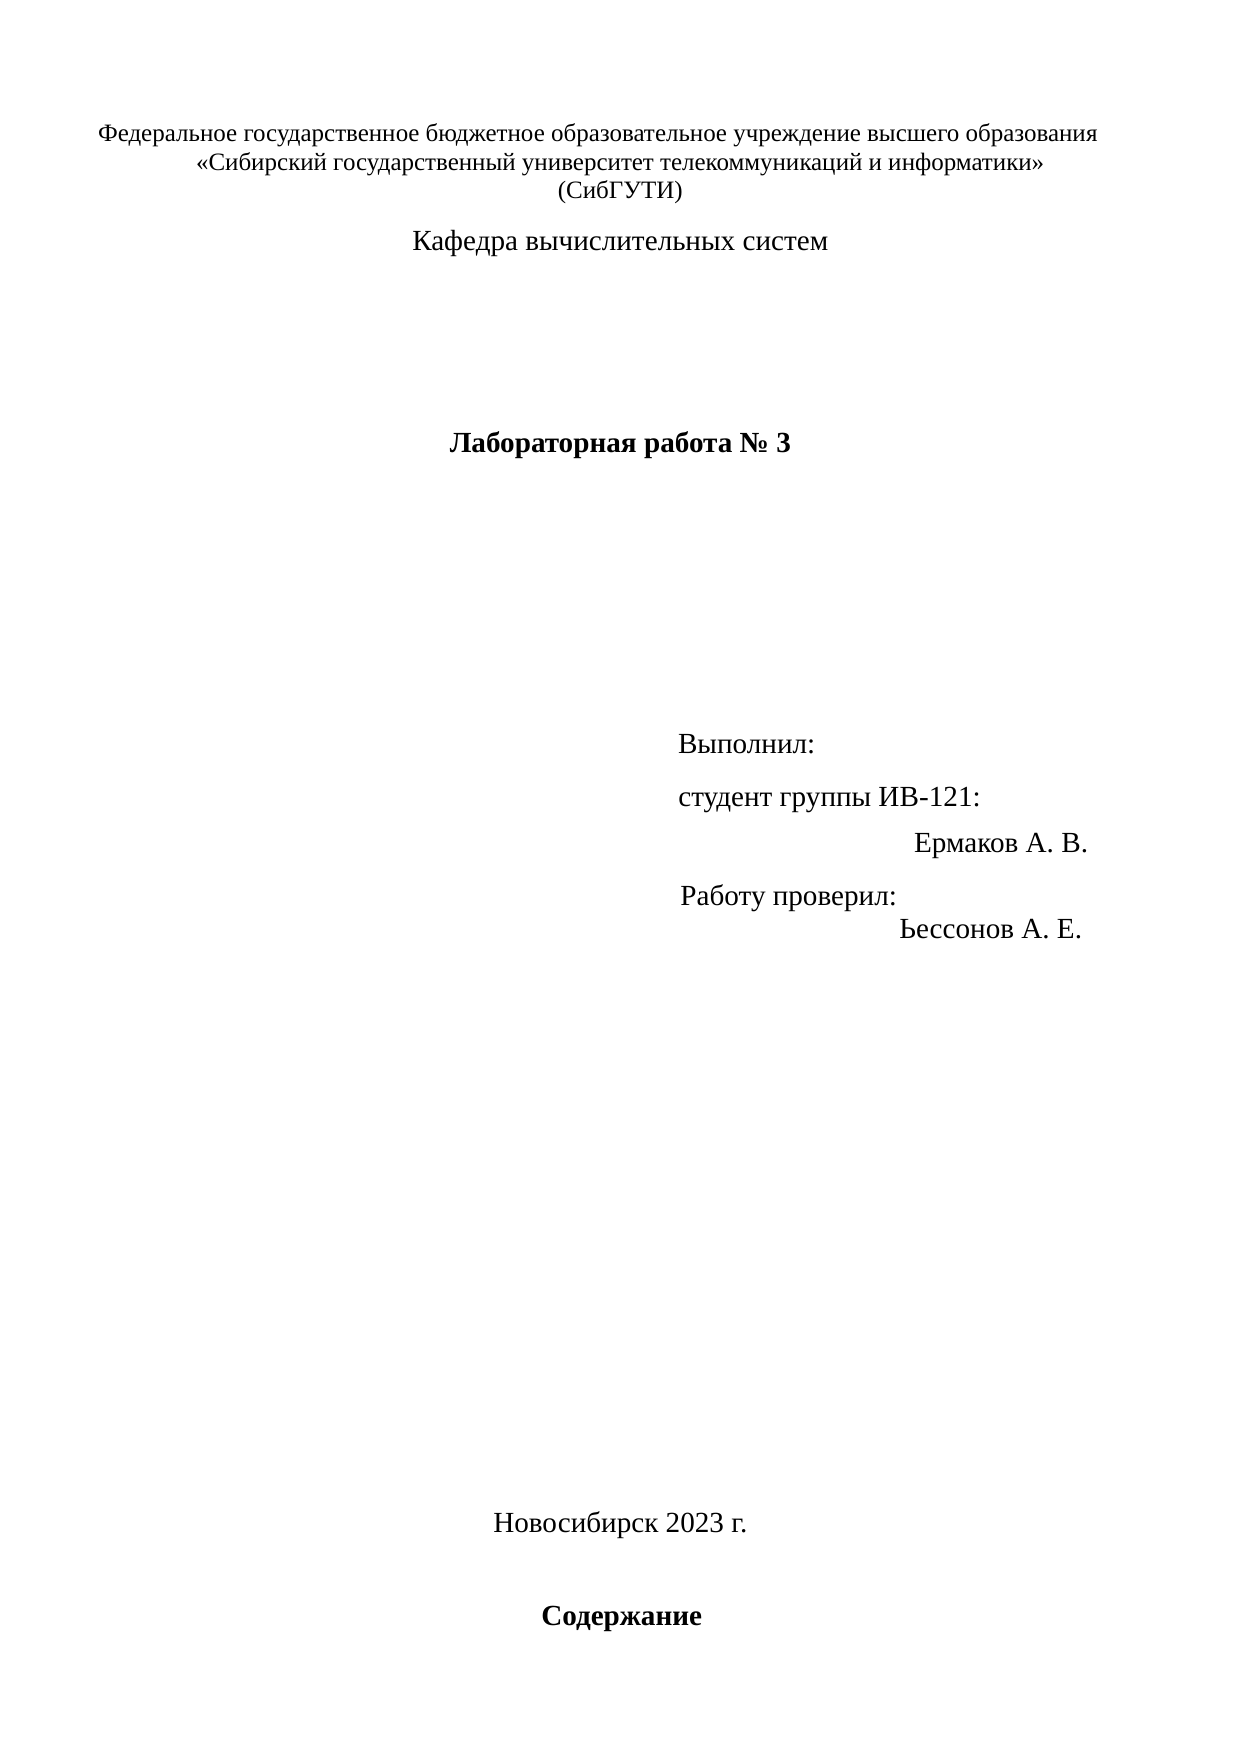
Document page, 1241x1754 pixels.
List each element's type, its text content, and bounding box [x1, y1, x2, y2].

text Ьессонов А. Е. [870, 912, 1122, 945]
text Содержание [121, 1598, 1122, 1632]
text (СибГУТИ) [118, 176, 1122, 204]
text Работу проверил: [206, 878, 1122, 912]
text «Сибирский государственный университет телекоммуникаций и информатики» [118, 147, 1122, 176]
text Ермаков А. В. [841, 825, 1122, 859]
text студент группы ИВ-121: [634, 779, 1122, 813]
text Новосибирск 2023 г. [118, 1505, 1122, 1539]
text Кафедра вычислительных систем [118, 223, 1122, 257]
text Выполнил: [634, 727, 1122, 760]
text Федеральное государственное бюджетное образовательное учреждение высшего образования [74, 118, 1122, 147]
text Лабораторная работа № 3 [118, 425, 1122, 458]
